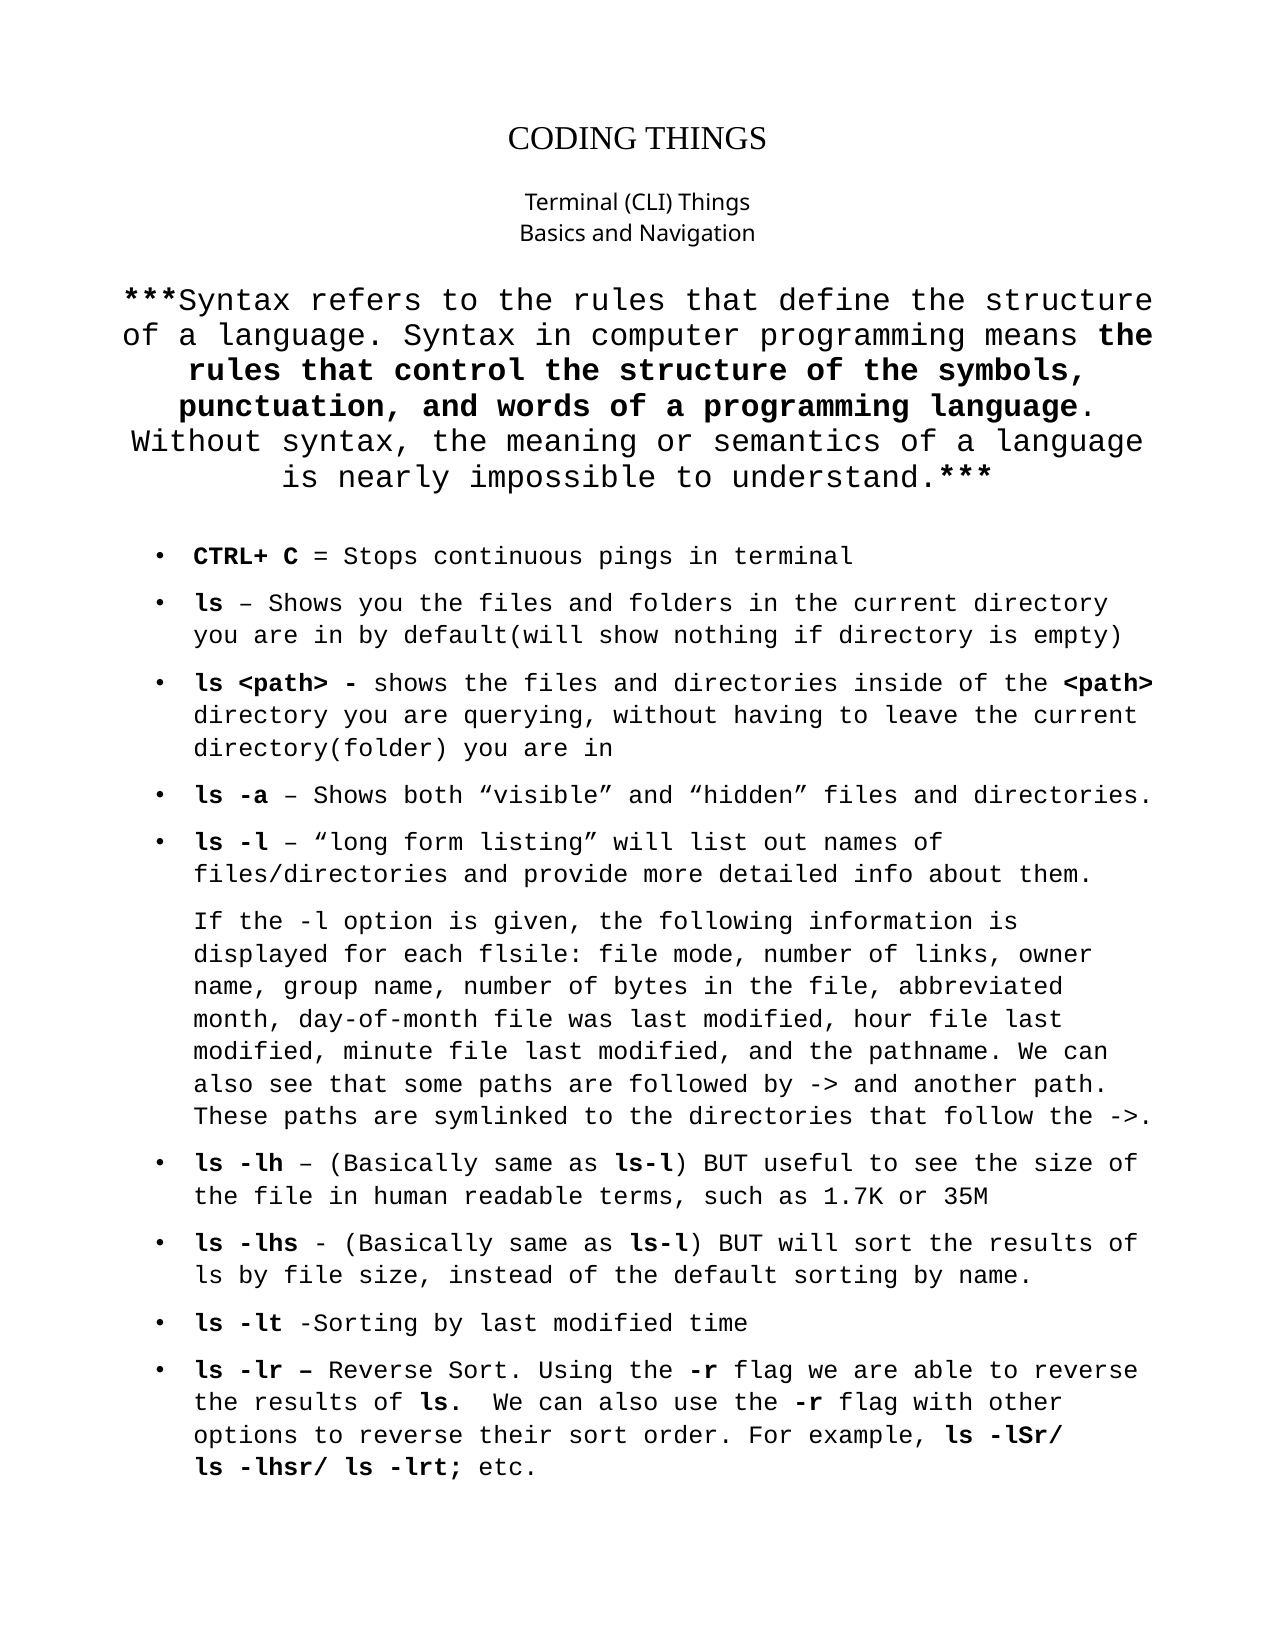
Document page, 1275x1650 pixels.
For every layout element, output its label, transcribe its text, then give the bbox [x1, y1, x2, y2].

list ls -lr – Reverse Sort. Using the -r flag we are able to reverse the results of ls. We can also use the -r flag with other options to reverse their sort order. For example, ls -lSr/ ls -lhsr/ ls -lrt; etc. [156, 1357, 1157, 1483]
list ls -a – Shows both “visible” and “hidden” files and directories. [156, 782, 1157, 811]
text Basics and Navigation [118, 217, 1157, 248]
list If the -l option is given, the following information is displayed for each flsile: file mode, number of links, owner name, group name, number of bytes in the file, abbreviated month, day-of-month file was last modified, hour file last modified, minute file last modified, and the pathname. We can also see that some paths are followed by -> and another path. These paths are symlinked to the directories that follow the ->. [156, 909, 1157, 1132]
list ls -l – “long form listing” will list out names of files/directories and provide more detailed info about them. [156, 829, 1157, 890]
text Terminal (CLI) Things [118, 186, 1157, 217]
list ls <path> - shows the files and directories inside of the <path> directory you are querying, without having to leave the current directory(folder) you are in [156, 670, 1157, 763]
list ls -lh – (Basically same as ls-l) BUT useful to see the size of the file in human readable terms, such as 1.7K or 35M [156, 1151, 1157, 1212]
list CTRL+ C = Stops continuous pings in terminal [156, 543, 1157, 572]
list ls -lhs - (Basically same as ls-l) BUT will sort the results of ls by file size, instead of the default sorting by name. [156, 1231, 1157, 1291]
text ***Syntax refers to the rules that define the structure of a language. Syntax in computer programming means the rules that control the structure of the symbols, punctuation, and words of a programming language. Without syntax, the meaning or semantics of a language is nearly impossible to understand.*** [118, 284, 1157, 496]
list ls -lt -Sorting by last modified time [156, 1310, 1157, 1338]
list ls – Shows you the files and folders in the current directory you are in by default(will show nothing if directory is empty) [156, 591, 1157, 651]
